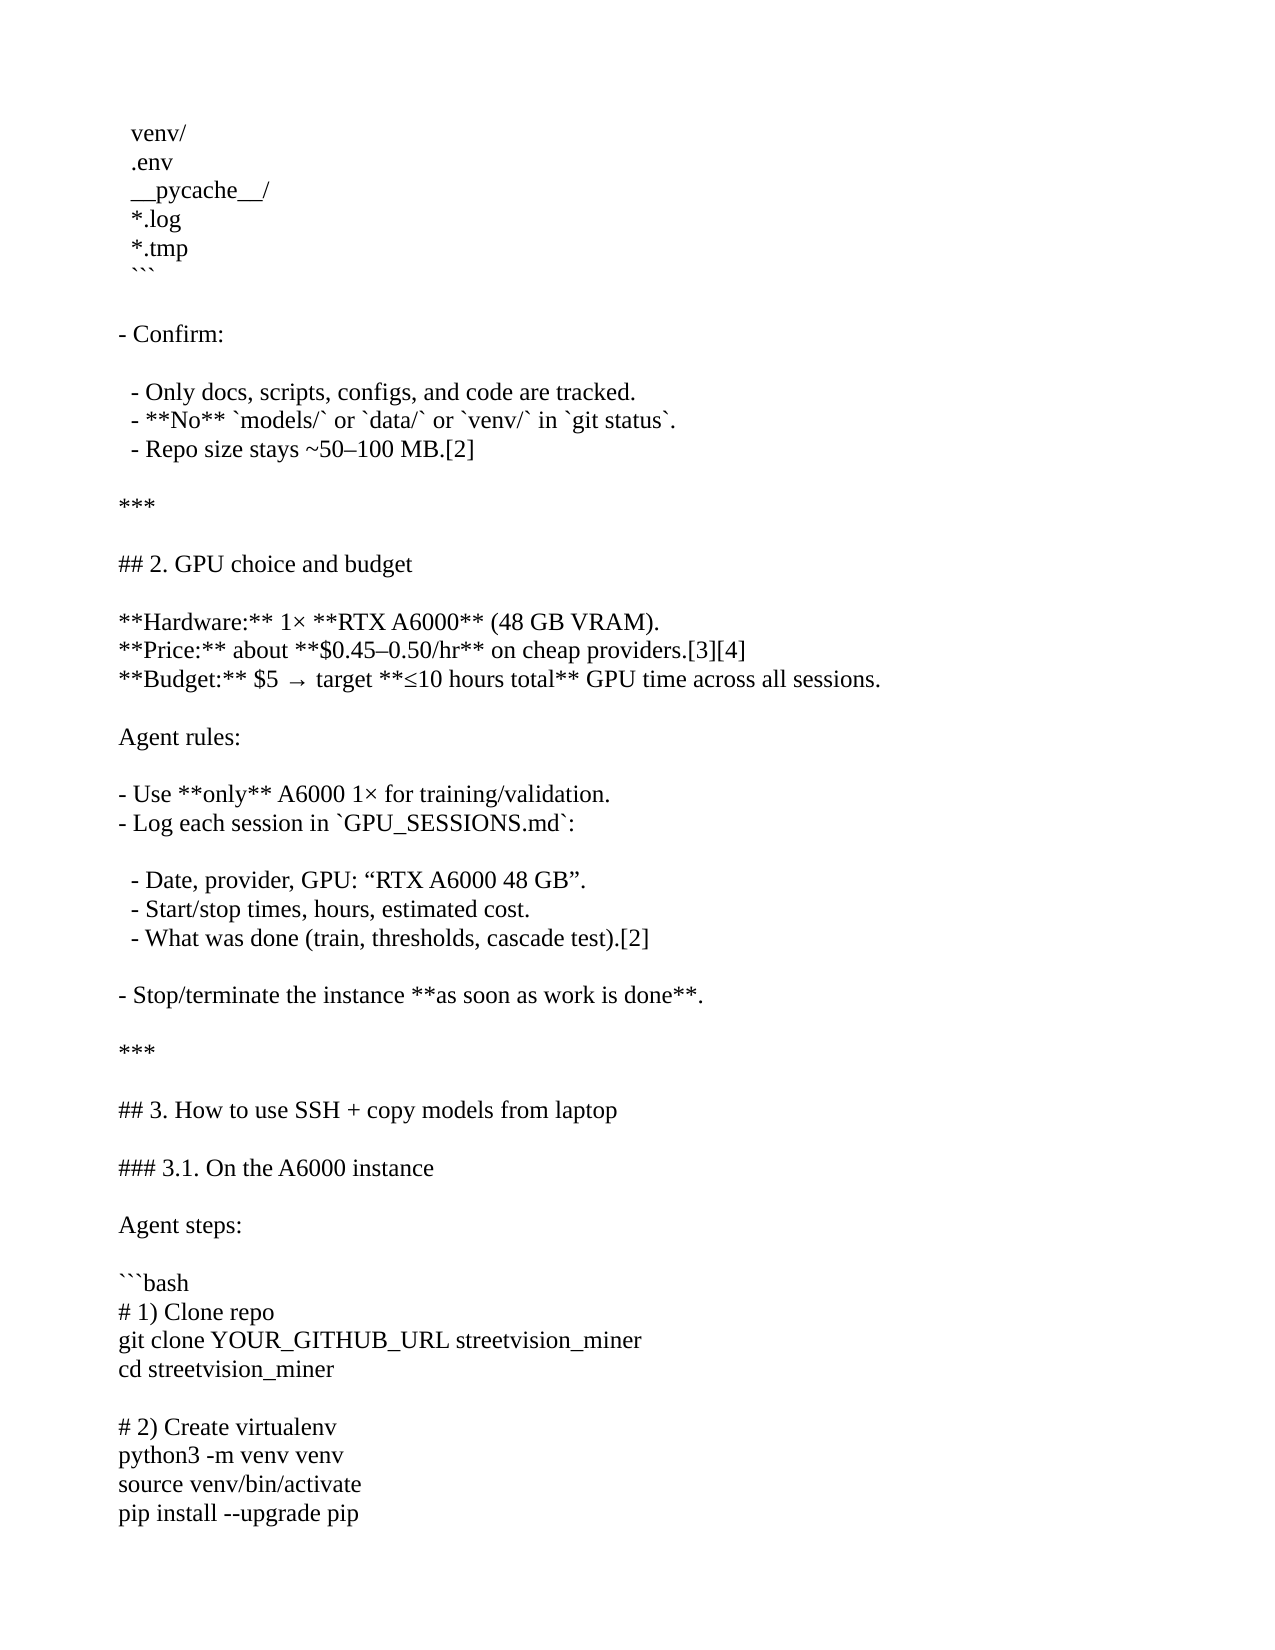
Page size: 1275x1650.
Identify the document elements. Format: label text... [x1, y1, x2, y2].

text venv/ [118, 118, 1157, 147]
text - Log each session in `GPU_SESSIONS.md`: [118, 808, 1157, 837]
text - Repo size stays ~50–100 MB.[2] [118, 434, 1157, 463]
text **Hardware:** 1× **RTX A6000** (48 GB VRAM). [118, 607, 1157, 636]
text ### 3.1. On the A6000 instance [118, 1153, 1157, 1182]
text __pycache__/ [118, 176, 1157, 204]
text *.tmp [118, 233, 1157, 262]
text - Stop/terminate the instance **as soon as work is done**. [118, 981, 1157, 1009]
text ## 2. GPU choice and budget [118, 549, 1157, 578]
text source venv/bin/activate [118, 1469, 1157, 1498]
text *** [118, 1038, 1157, 1067]
text - Use **only** A6000 1× for training/validation. [118, 779, 1157, 808]
text .env [118, 147, 1157, 176]
text **Price:** about **$0.45–0.50/hr** on cheap providers.[3][4] [118, 636, 1157, 664]
text # 1) Clone repo [118, 1297, 1157, 1326]
text ``` [118, 262, 1157, 291]
text - **No** `models/` or `data/` or `venv/` in `git status`. [118, 406, 1157, 434]
text ## 3. How to use SSH + copy models from laptop [118, 1096, 1157, 1124]
text Agent steps: [118, 1211, 1157, 1239]
text *** [118, 492, 1157, 521]
text - What was done (train, thresholds, cascade test).[2] [118, 923, 1157, 952]
text - Date, provider, GPU: “RTX A6000 48 GB”. [118, 866, 1157, 894]
text # 2) Create virtualenv [118, 1412, 1157, 1441]
text Agent rules: [118, 722, 1157, 751]
text *.log [118, 204, 1157, 233]
text pip install --upgrade pip [118, 1498, 1157, 1527]
text - Confirm: [118, 319, 1157, 348]
text cd streetvision_miner [118, 1354, 1157, 1383]
text - Only docs, scripts, configs, and code are tracked. [118, 377, 1157, 406]
text ```bash [118, 1268, 1157, 1297]
text **Budget:** $5 → target **≤10 hours total** GPU time across all sessions. [118, 664, 1157, 693]
text python3 -m venv venv [118, 1441, 1157, 1469]
text git clone YOUR_GITHUB_URL streetvision_miner [118, 1326, 1157, 1354]
text - Start/stop times, hours, estimated cost. [118, 894, 1157, 923]
